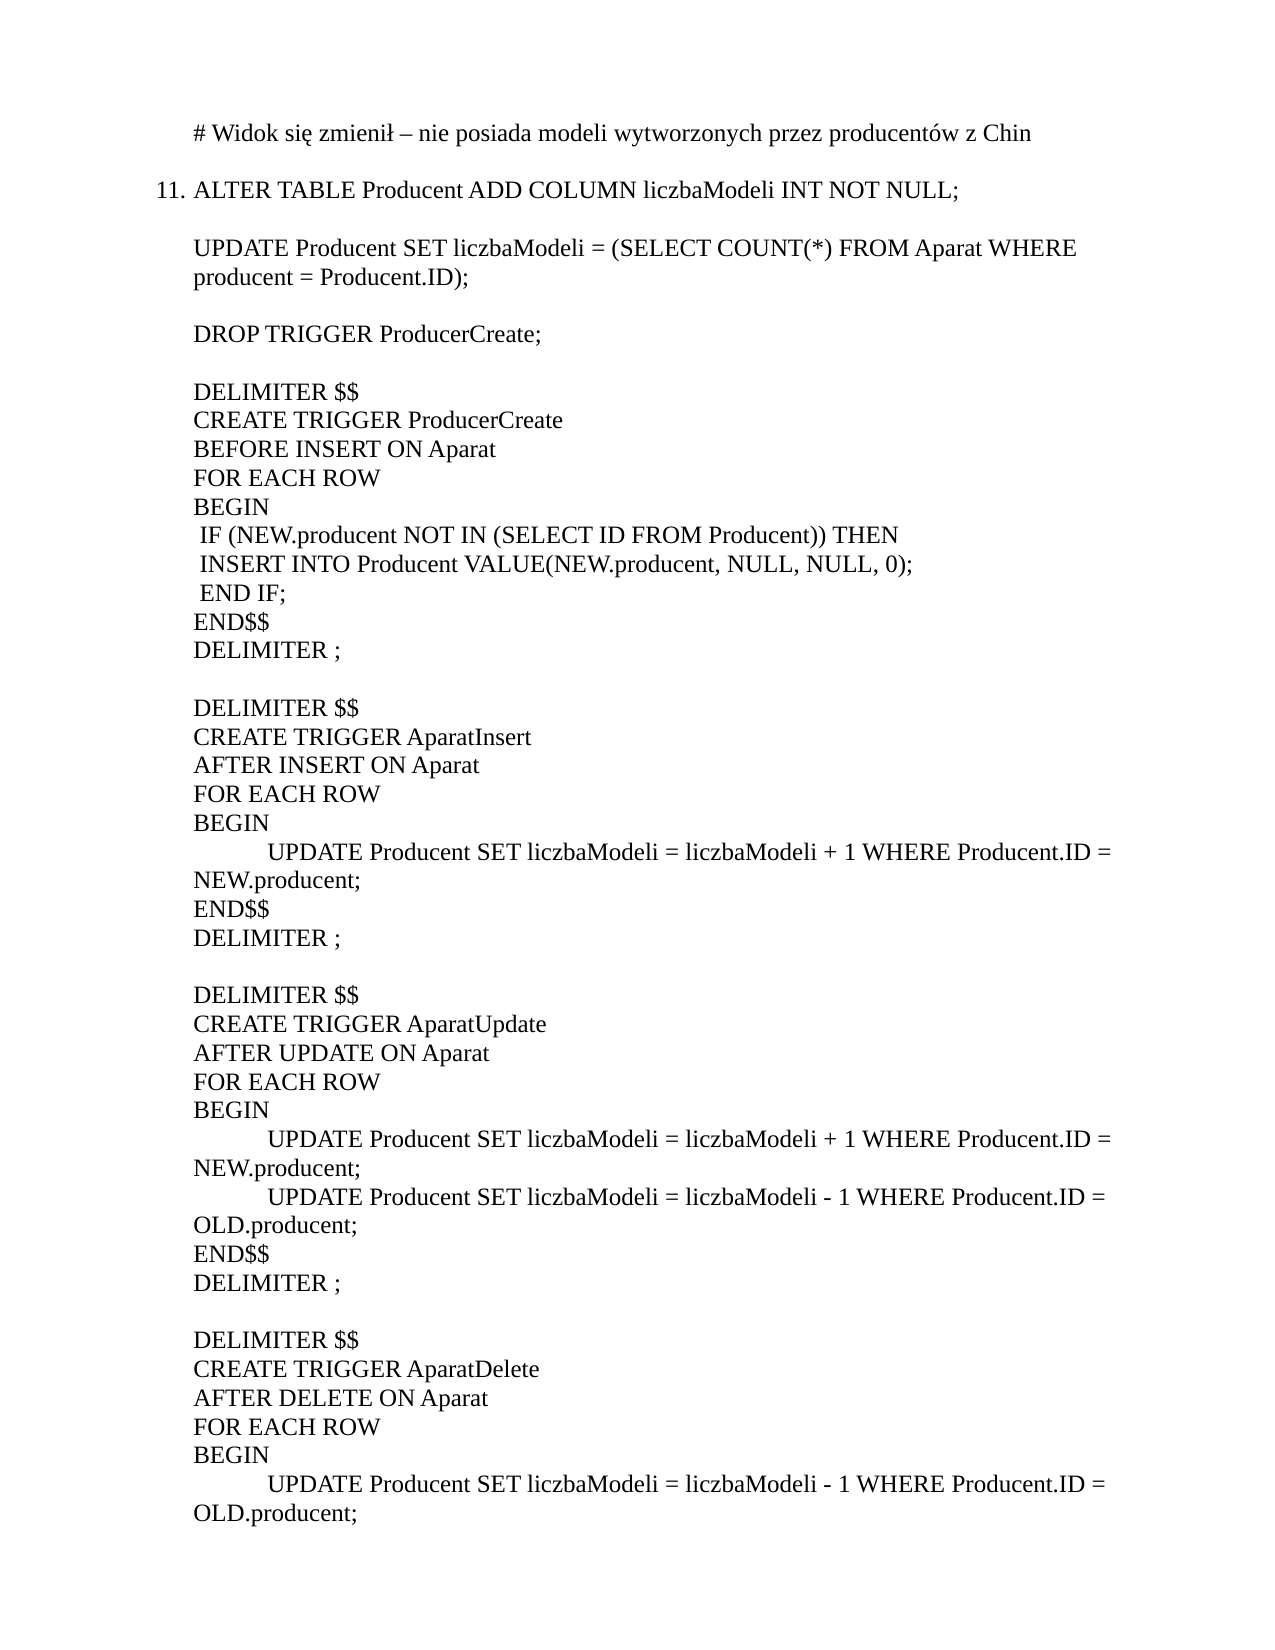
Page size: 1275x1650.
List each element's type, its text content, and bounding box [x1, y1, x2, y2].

list # Widok się zmienił – nie posiada modeli wytworzonych przez producentów z Chin [156, 118, 1157, 176]
list ALTER TABLE Producent ADD COLUMN liczbaModeli INT NOT NULL; UPDATE Producent SET liczbaModeli = (SELECT COUNT(*) FROM Aparat WHERE producent = Producent.ID); DROP TRIGGER ProducerCreate; DELIMITER $$ CREATE TRIGGER ProducerCreate BEFORE INSERT ON Aparat FOR EACH ROW BEGIN IF (NEW.producent NOT IN (SELECT ID FROM Producent)) THEN INSERT INTO Producent VALUE(NEW.producent, NULL, NULL, 0); END IF; END$$ DELIMITER ; DELIMITER $$ CREATE TRIGGER AparatInsert AFTER INSERT ON Aparat FOR EACH ROW BEGIN UPDATE Producent SET liczbaModeli = liczbaModeli + 1 WHERE Producent.ID = NEW.producent; END$$ DELIMITER ; DELIMITER $$ CREATE TRIGGER AparatUpdate AFTER UPDATE ON Aparat FOR EACH ROW BEGIN UPDATE Producent SET liczbaModeli = liczbaModeli + 1 WHERE Producent.ID = NEW.producent; UPDATE Producent SET liczbaModeli = liczbaModeli - 1 WHERE Producent.ID = OLD.producent; END$$ DELIMITER ; DELIMITER $$ CREATE TRIGGER AparatDelete AFTER DELETE ON Aparat FOR EACH ROW BEGIN UPDATE Producent SET liczbaModeli = liczbaModeli - 1 WHERE Producent.ID = OLD.producent; [156, 176, 1157, 1527]
